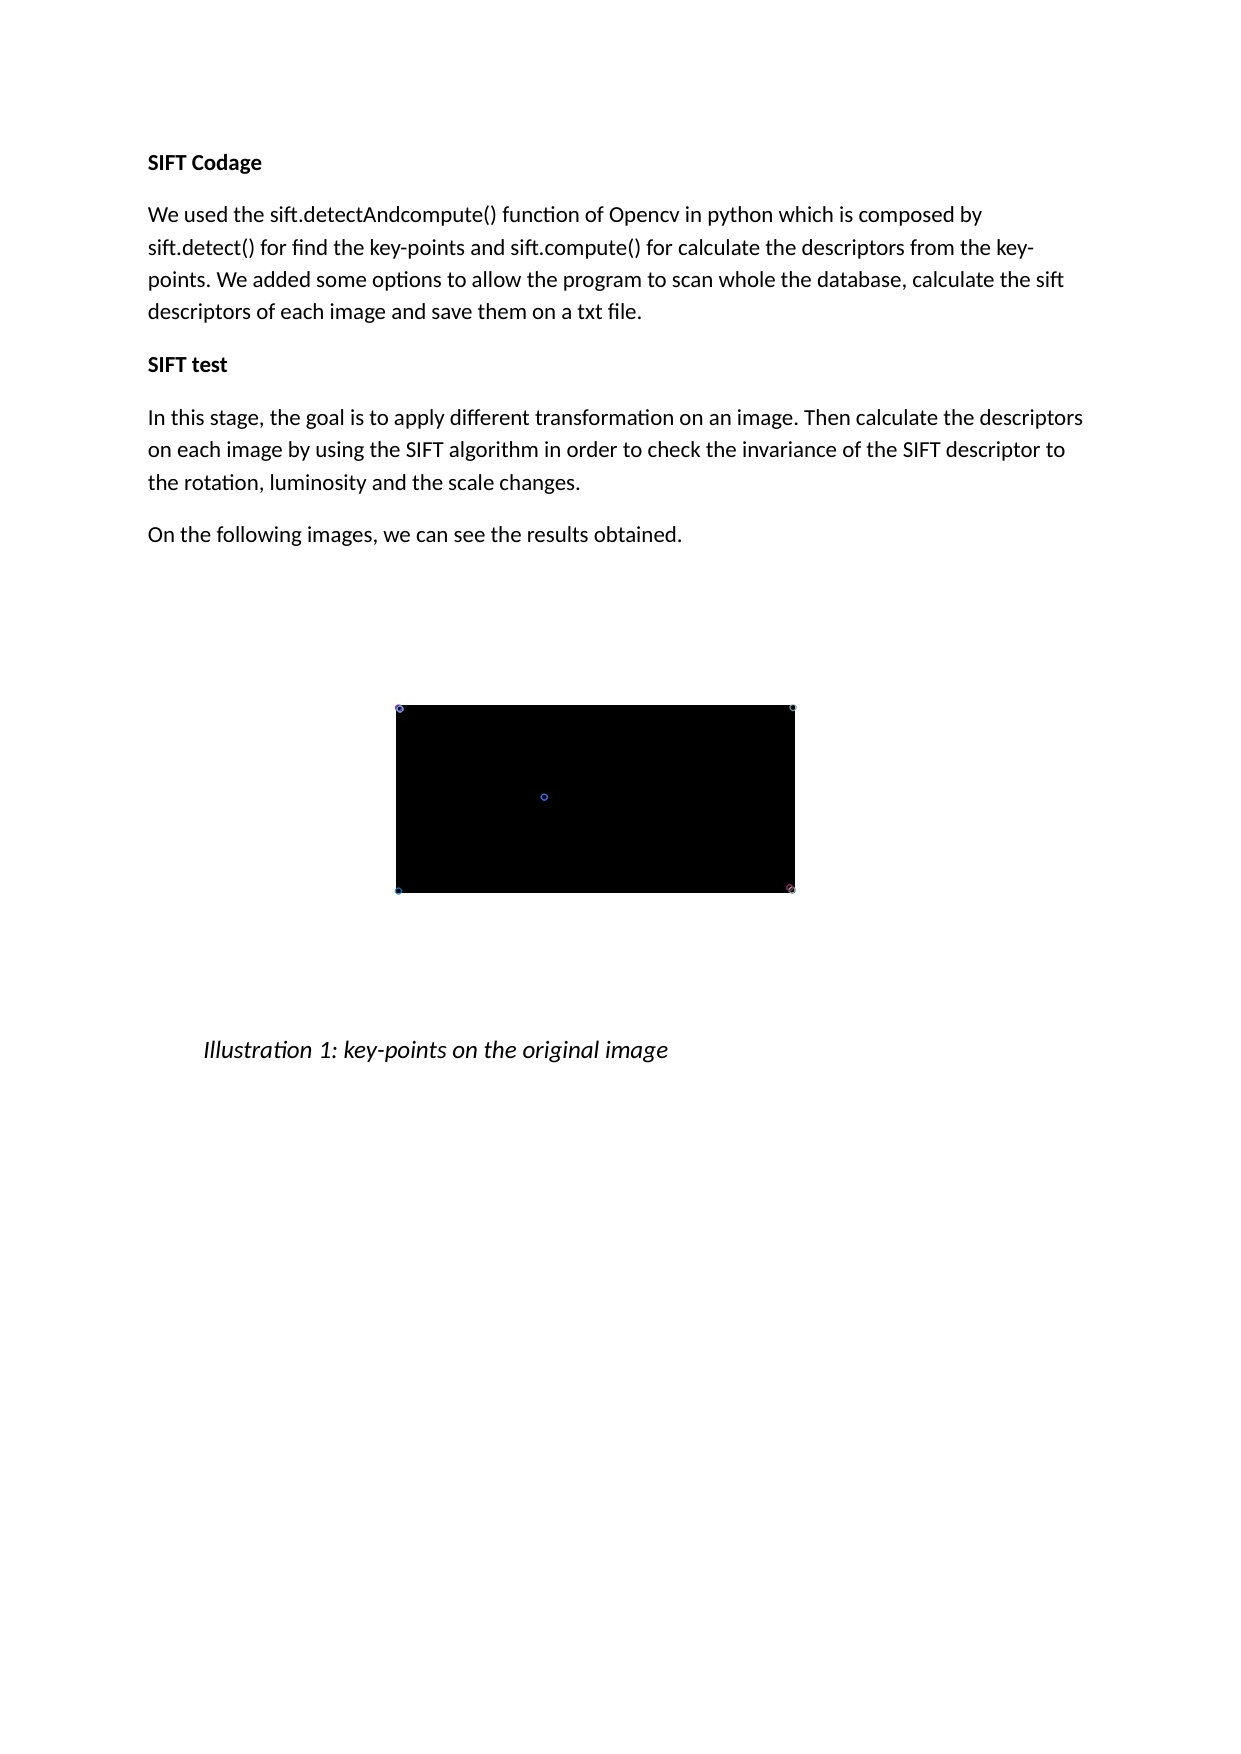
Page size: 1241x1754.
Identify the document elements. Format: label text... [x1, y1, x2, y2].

text SIFT test [148, 350, 1093, 378]
text In this stage, the goal is to apply different transformation on an image. Then calculate the descriptors on each image by using the SIFT algorithm in order to check the invariance of the SIFT descriptor to the rotation, luminosity and the scale changes. [148, 403, 1093, 496]
text On the following images, we can see the results obtained. [148, 521, 1093, 549]
text SIFT Codage [148, 148, 1093, 176]
picture [203, 586, 1038, 1031]
text Illustration 1: key-points on the original image [203, 1031, 1037, 1065]
text We used the sift.detectAndcompute() function of Opencv in python which is composed by sift.detect() for find the key-points and sift.compute() for calculate the descriptors from the key-points. We added some options to allow the program to scan whole the database, calculate the sift descriptors of each image and save them on a txt file. [148, 201, 1093, 325]
